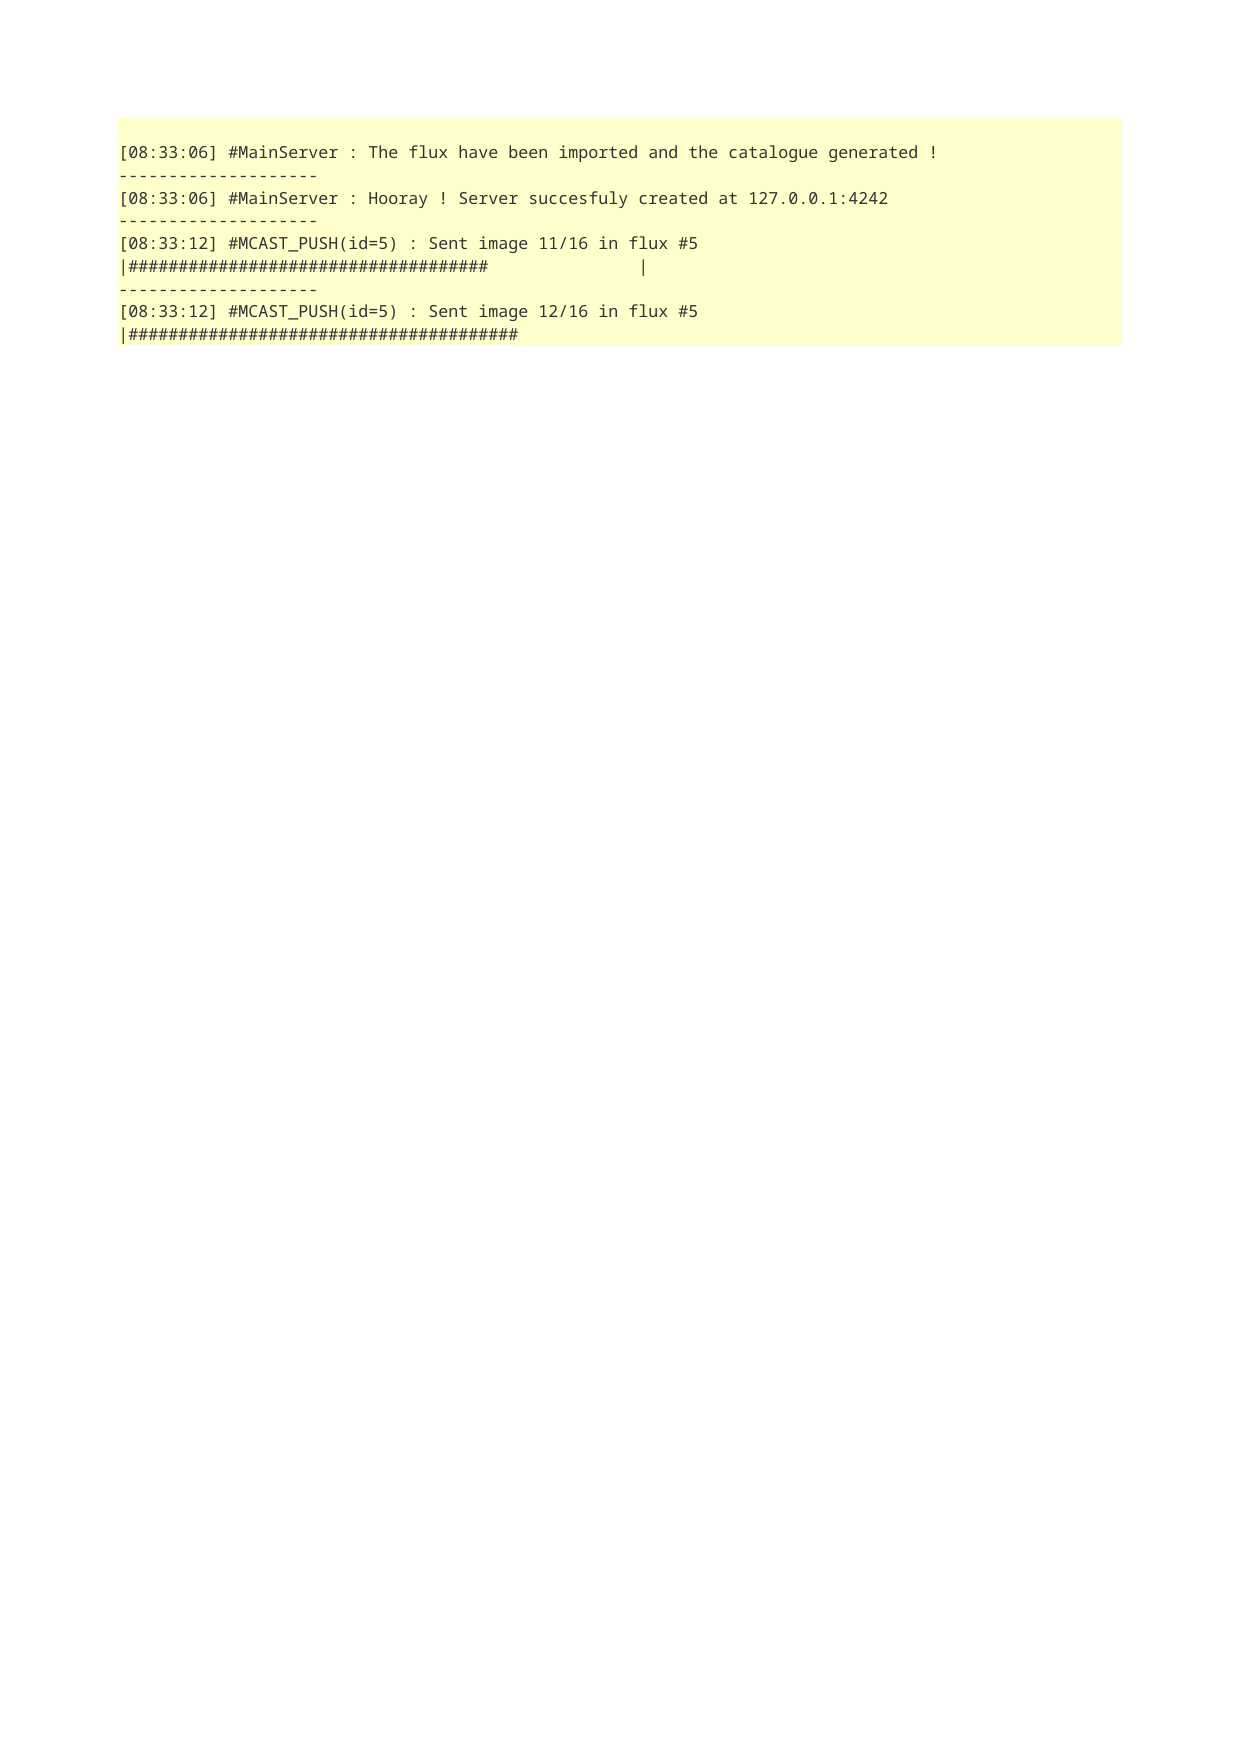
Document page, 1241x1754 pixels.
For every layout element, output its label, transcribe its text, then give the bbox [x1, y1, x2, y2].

text -------------------- [118, 163, 1122, 186]
text -------------------- [118, 277, 1122, 300]
text -------------------- [118, 209, 1122, 232]
text [08:33:06] #MainServer : Hooray ! Server succesfuly created at 127.0.0.1:4242 [118, 186, 1122, 209]
text [08:33:06] #MainServer : The flux have been imported and the catalogue generated ! [118, 141, 1122, 163]
text [08:33:12] #MCAST_PUSH(id=5) : Sent image 12/16 in flux #5 [118, 300, 1122, 322]
text [08:33:12] #MCAST_PUSH(id=5) : Sent image 11/16 in flux #5 [118, 232, 1122, 254]
text |#################################### | [118, 254, 1122, 277]
text |####################################### [118, 322, 1122, 345]
